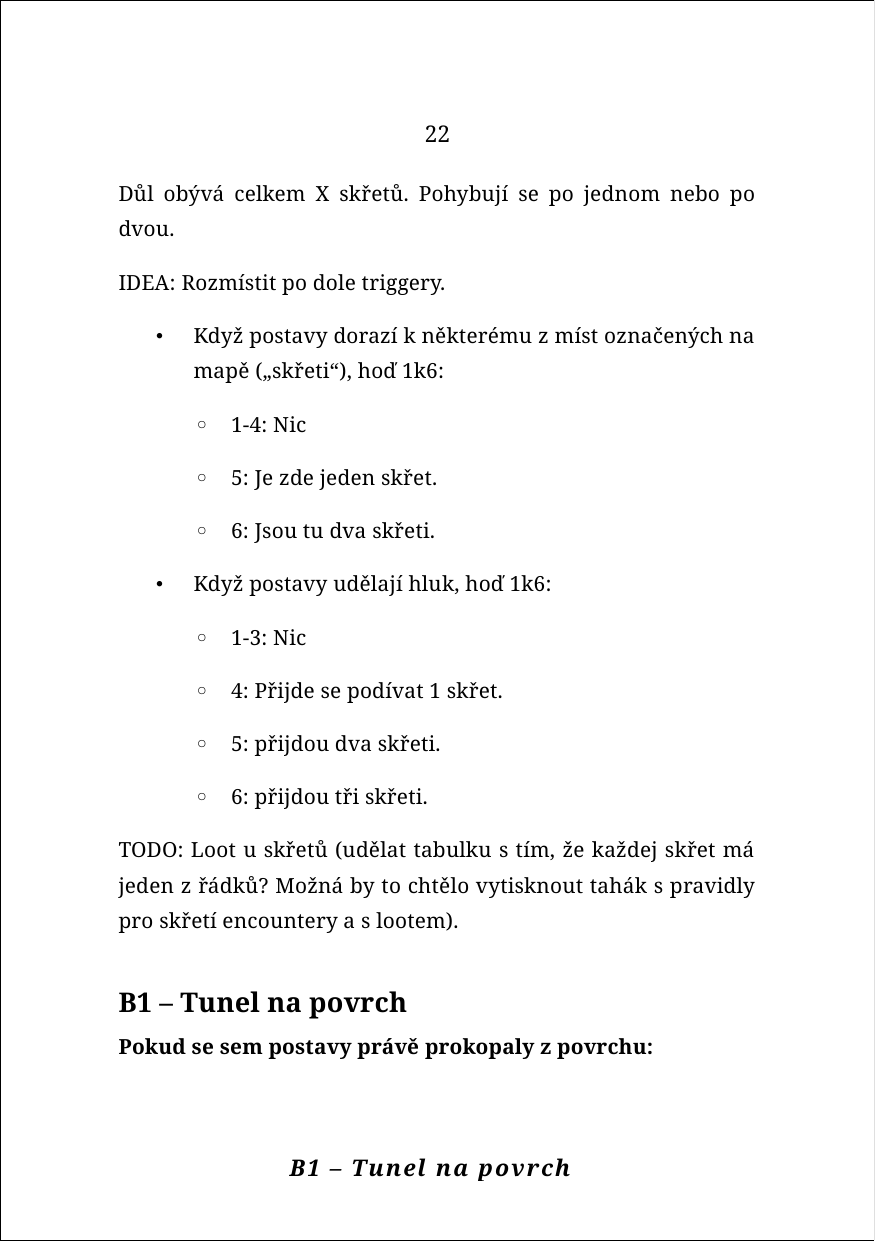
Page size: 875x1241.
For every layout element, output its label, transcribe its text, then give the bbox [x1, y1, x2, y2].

list Když postavy dorazí k některému z míst označených na mapě („skřeti“), hoď 1k6: [156, 321, 756, 385]
list 4: Přijde se podívat 1 skřet. [193, 676, 756, 704]
text IDEA: Rozmístit po dole triggery. [118, 268, 756, 296]
text TODO: Loot u skřetů (udělat tabulku s tím, že každej skřet má jeden z řádků? Možná by to chtělo vytisknout tahák s pravidly pro skřetí encountery a s lootem). [118, 836, 756, 935]
list 5: přijdou dva skřeti. [193, 729, 756, 757]
text Důl obývá celkem X skřetů. Pohybují se po jednom nebo po dvou. [118, 179, 756, 243]
text Pokud se sem postavy právě prokopaly z povrchu: [118, 1032, 756, 1061]
list 6: Jsou tu dva skřeti. [193, 516, 756, 544]
list 1-4: Nic [193, 410, 756, 438]
list 5: Je zde jeden skřet. [193, 463, 756, 491]
list 6: přijdou tři skřeti. [193, 782, 756, 811]
list Když postavy udělají hluk, hoď 1k6: [156, 569, 756, 598]
subtitle B1 – Tunel na povrch [118, 983, 756, 1020]
list 1-3: Nic [193, 623, 756, 651]
